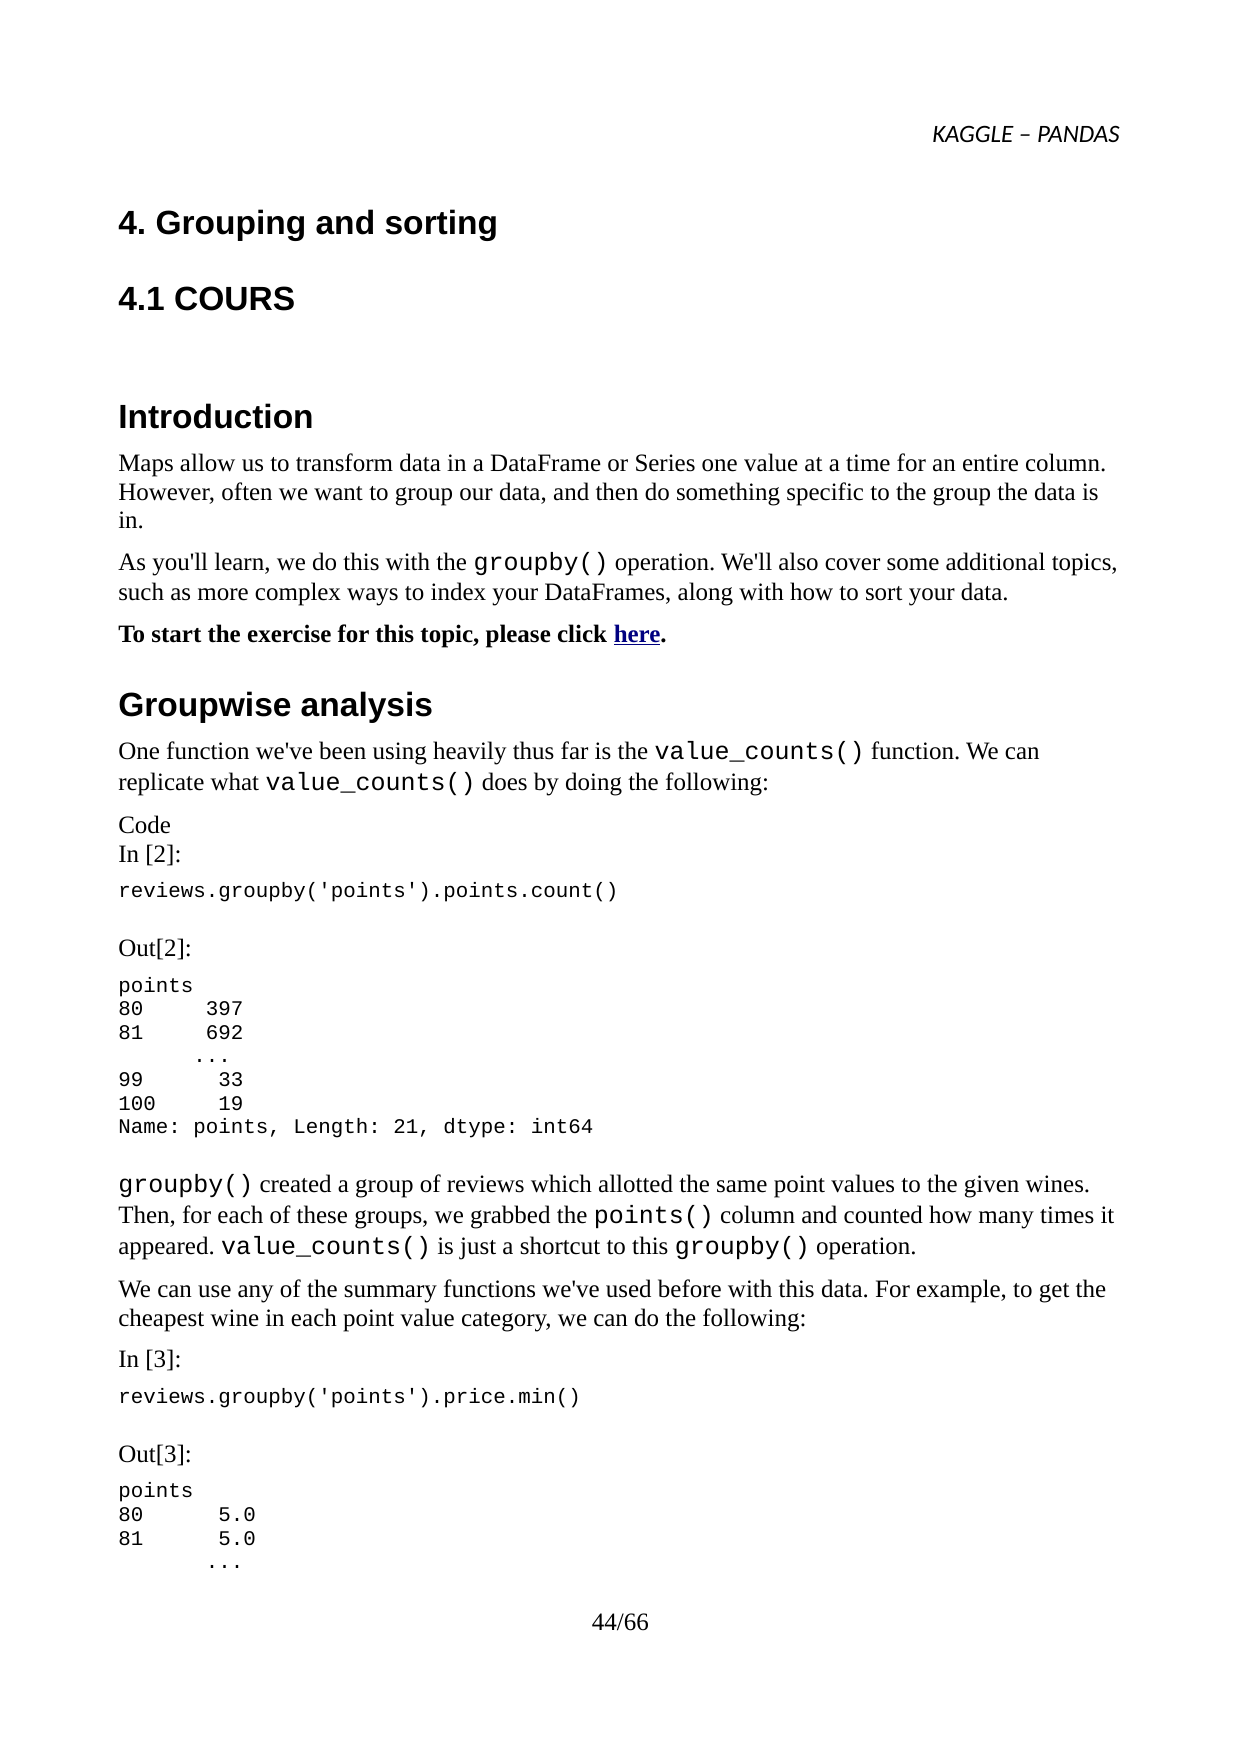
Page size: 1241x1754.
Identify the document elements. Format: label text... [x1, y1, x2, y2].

subtitle Introduction [118, 397, 1122, 435]
text groupby() created a group of reviews which allotted the same point values to the given wines. Then, for each of these groups, we grabbed the points() column and counted how many times it appeared. value_counts() is just a shortcut to this groupby() operation. [118, 1169, 1122, 1262]
text We can use any of the summary functions we've used before with this data. For example, to get the cheapest wine in each point value category, we can do the following: [118, 1274, 1122, 1332]
subtitle Groupwise analysis [118, 685, 1122, 723]
text To start the exercise for this topic, please click here. [118, 619, 1122, 647]
text One function we've been using heavily thus far is the value_counts() function. We can replicate what value_counts() does by doing the following: [118, 736, 1122, 798]
text As you'll learn, we do this with the groupby() operation. We'll also cover some additional topics, such as more complex ways to index your DataFrames, along with how to sort your data. [118, 547, 1122, 606]
text points [118, 1480, 1122, 1504]
text ... [118, 1046, 1122, 1069]
text Name: points, Length: 21, dtype: int64 [118, 1116, 1122, 1140]
text 99 33 [118, 1069, 1122, 1093]
text 81 5.0 [118, 1527, 1122, 1551]
text 100 19 [118, 1093, 1122, 1116]
text Code [118, 810, 1122, 839]
text 80 397 [118, 998, 1122, 1022]
text reviews.groupby('points').price.min() [118, 1386, 1122, 1409]
text ... [118, 1551, 1122, 1575]
text Maps allow us to transform data in a DataFrame or Series one value at a time for an entire column. However, often we want to group our data, and then do something specific to the group the data is in. [118, 448, 1122, 534]
subtitle 4. Grouping and sorting [118, 203, 1122, 242]
text In [2]: [118, 839, 1122, 868]
text reviews.groupby('points').points.count() [118, 880, 1122, 904]
text 81 692 [118, 1022, 1122, 1046]
text In [3]: [118, 1344, 1122, 1373]
text points [118, 974, 1122, 998]
text Out[2]: [118, 933, 1122, 962]
text Out[3]: [118, 1439, 1122, 1468]
text 80 5.0 [118, 1504, 1122, 1527]
subtitle 4.1 COURS [118, 279, 1122, 318]
